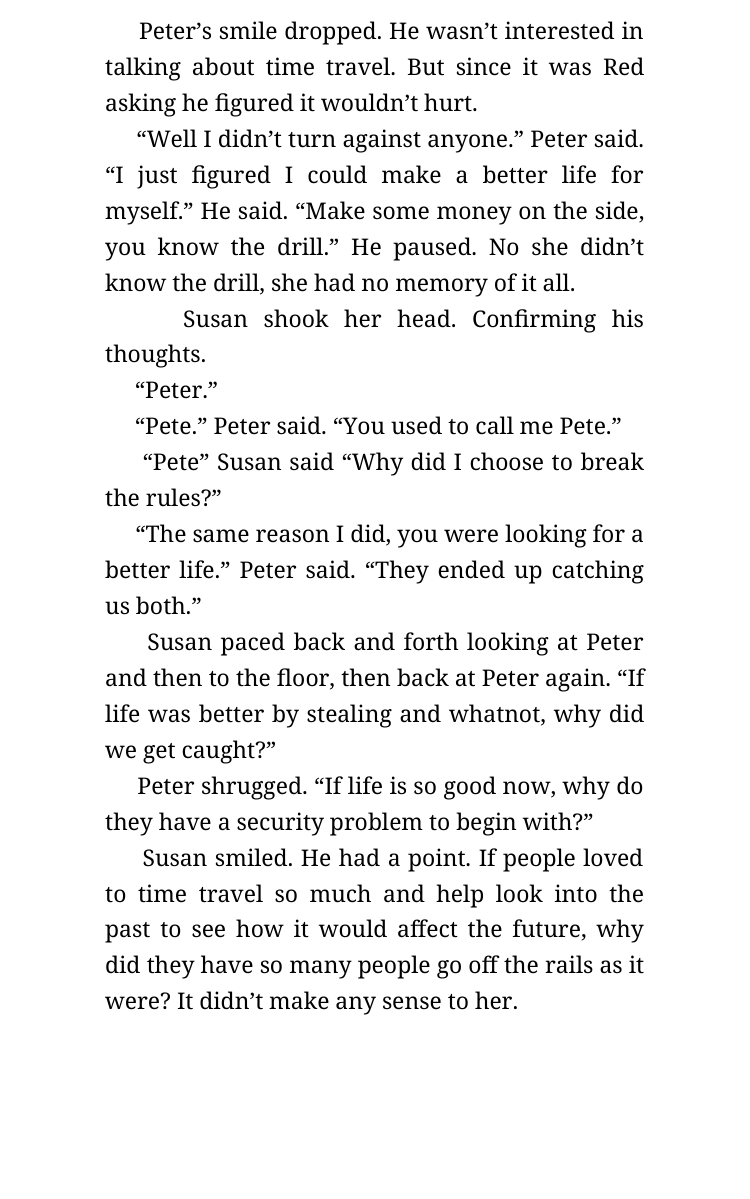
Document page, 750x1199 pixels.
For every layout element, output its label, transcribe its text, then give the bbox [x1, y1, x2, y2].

text “Well I didn’t turn against anyone.” Peter said. “I just figured I could make a better life for myself.” He said. “Make some money on the side, you know the drill.” He paused. No she didn’t know the drill, she had no memory of it all. [105, 123, 645, 298]
text Susan shook her head. Confirming his thoughts. [105, 302, 645, 370]
text Peter’s smile dropped. He wasn’t interested in talking about time travel. But since it was Red asking he figured it wouldn’t hurt. [105, 15, 645, 118]
text “The same reason I did, you were looking for a better life.” Peter said. “They ended up catching us both.” [105, 518, 645, 621]
text Susan smiled. He had a point. If people loved to time travel so much and help look into the past to see how it would affect the future, why did they have so many people go off the rails as it were? It didn’t make any sense to her. [105, 842, 645, 1017]
text “Pete” Susan said “Why did I choose to break the rules?” [105, 446, 645, 513]
text Susan paced back and forth looking at Peter and then to the floor, then back at Peter again. “If life was better by stealing and whatnot, why did we get caught?” [105, 626, 645, 765]
text “Peter.” [105, 374, 645, 406]
text Peter shrugged. “If life is so good now, why do they have a security problem to begin with?” [105, 770, 645, 837]
text “Pete.” Peter said. “You used to call me Pete.” [105, 410, 645, 442]
